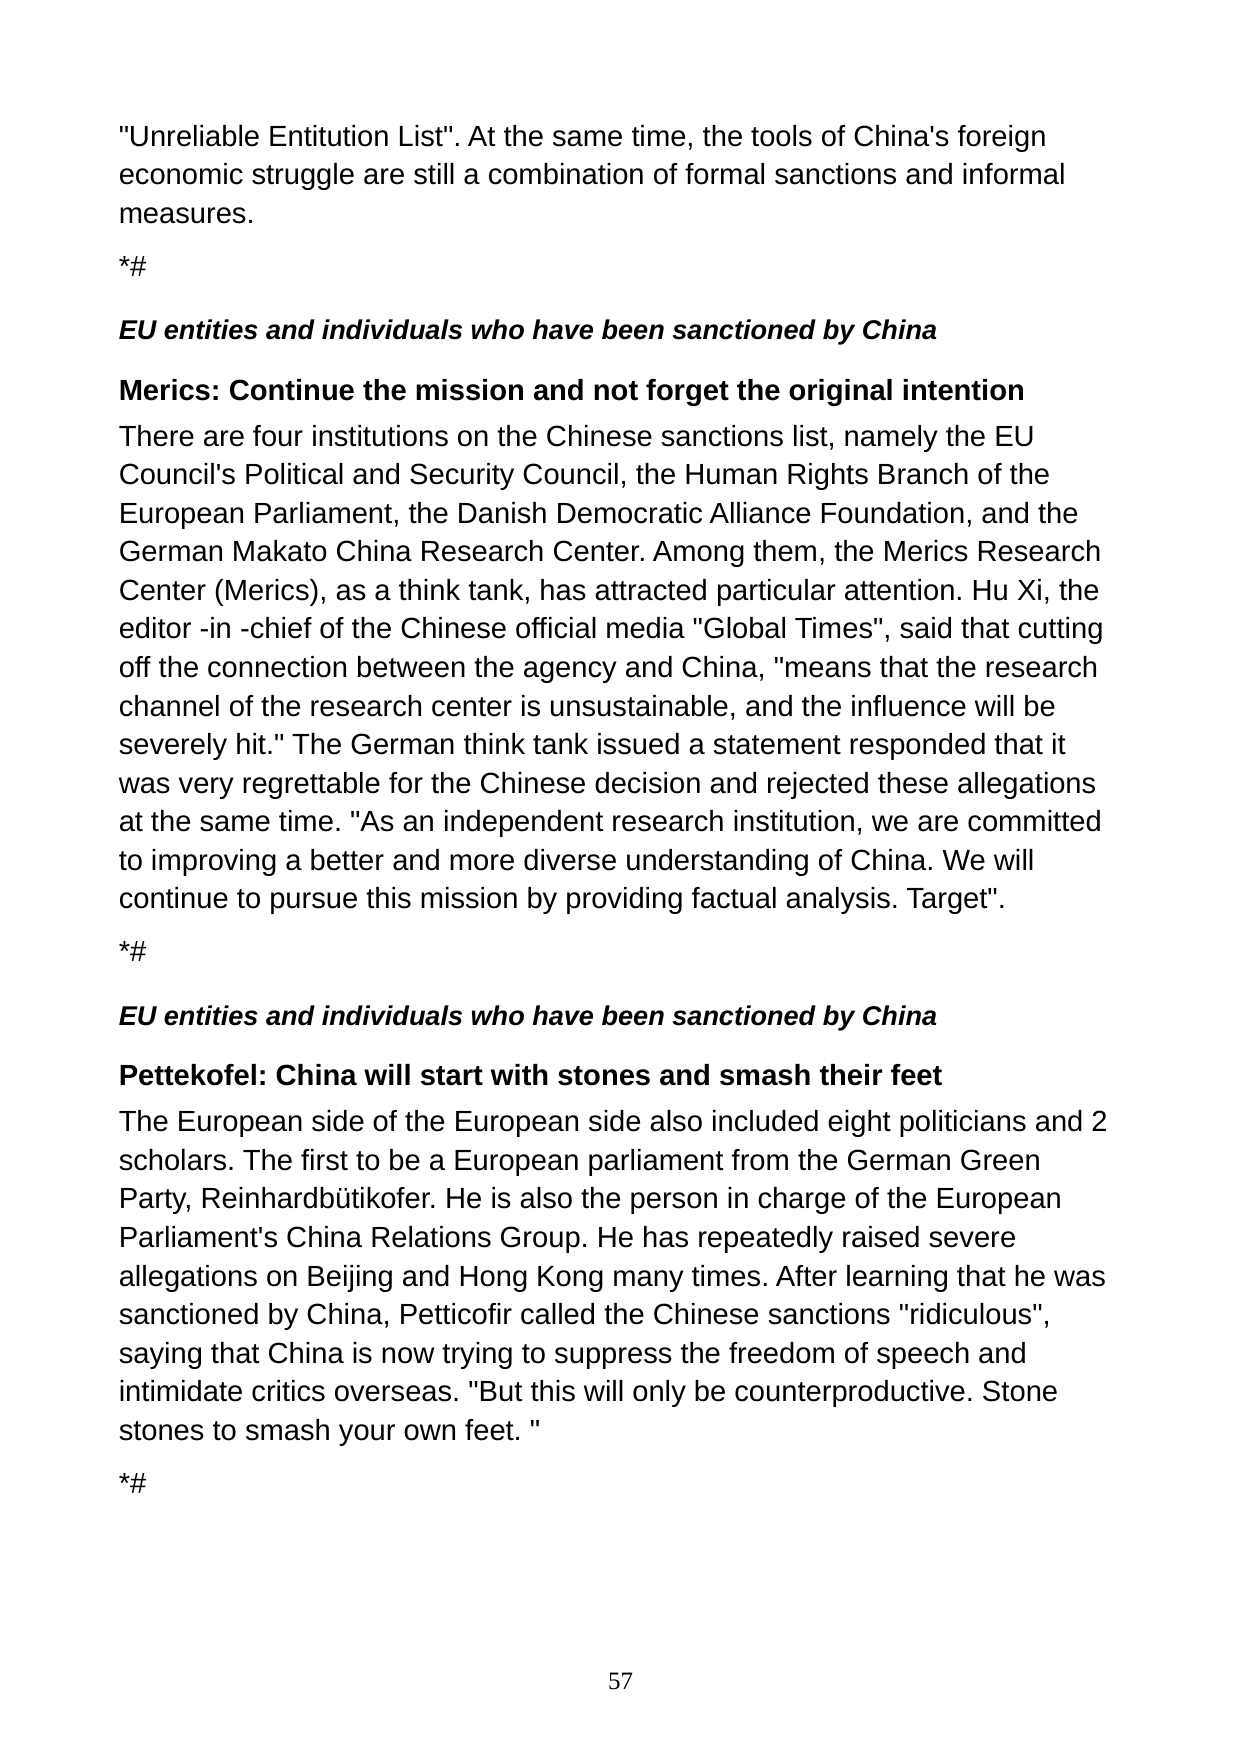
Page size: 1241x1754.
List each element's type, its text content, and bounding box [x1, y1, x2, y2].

text "Unreliable Entitution List". At the same time, the tools of China's foreign economic struggle are still a combination of formal sanctions and informal measures. [118, 118, 1122, 229]
subtitle EU entities and individuals who have been sanctioned by China [118, 1000, 1122, 1031]
text *# [118, 249, 1122, 282]
text There are four institutions on the Chinese sanctions list, namely the EU Council's Political and Security Council, the Human Rights Branch of the European Parliament, the Danish Democratic Alliance Foundation, and the German Makato China Research Center. Among them, the Merics Research Center (Merics), as a think tank, has attracted particular attention. Hu Xi, the editor -in -chief of the Chinese official media "Global Times", said that cutting off the connection between the agency and China, "means that the research channel of the research center is unsustainable, and the influence will be severely hit." The German think tank issued a statement responded that it was very regrettable for the Chinese decision and rejected these allegations at the same time. "As an independent research institution, we are committed to improving a better and more diverse understanding of China. We will continue to pursue this mission by providing factual analysis. Target". [118, 419, 1122, 915]
subtitle Merics: Continue the mission and not forget the original intention [118, 373, 1122, 406]
subtitle EU entities and individuals who have been sanctioned by China [118, 314, 1122, 346]
text *# [118, 934, 1122, 968]
subtitle Pettekofel: China will start with stones and smash their feet [118, 1058, 1122, 1092]
text *# [118, 1466, 1122, 1499]
text The European side of the European side also included eight politicians and 2 scholars. The first to be a European parliament from the German Green Party, Reinhardbütikofer. He is also the person in charge of the European Parliament's China Relations Group. He has repeatedly raised severe allegations on Beijing and Hong Kong many times. After learning that he was sanctioned by China, Petticofir called the Chinese sanctions "ridiculous", saying that China is now trying to suppress the freedom of speech and intimidate critics overseas. "But this will only be counterproductive. Stone stones to smash your own feet. " [118, 1104, 1122, 1446]
